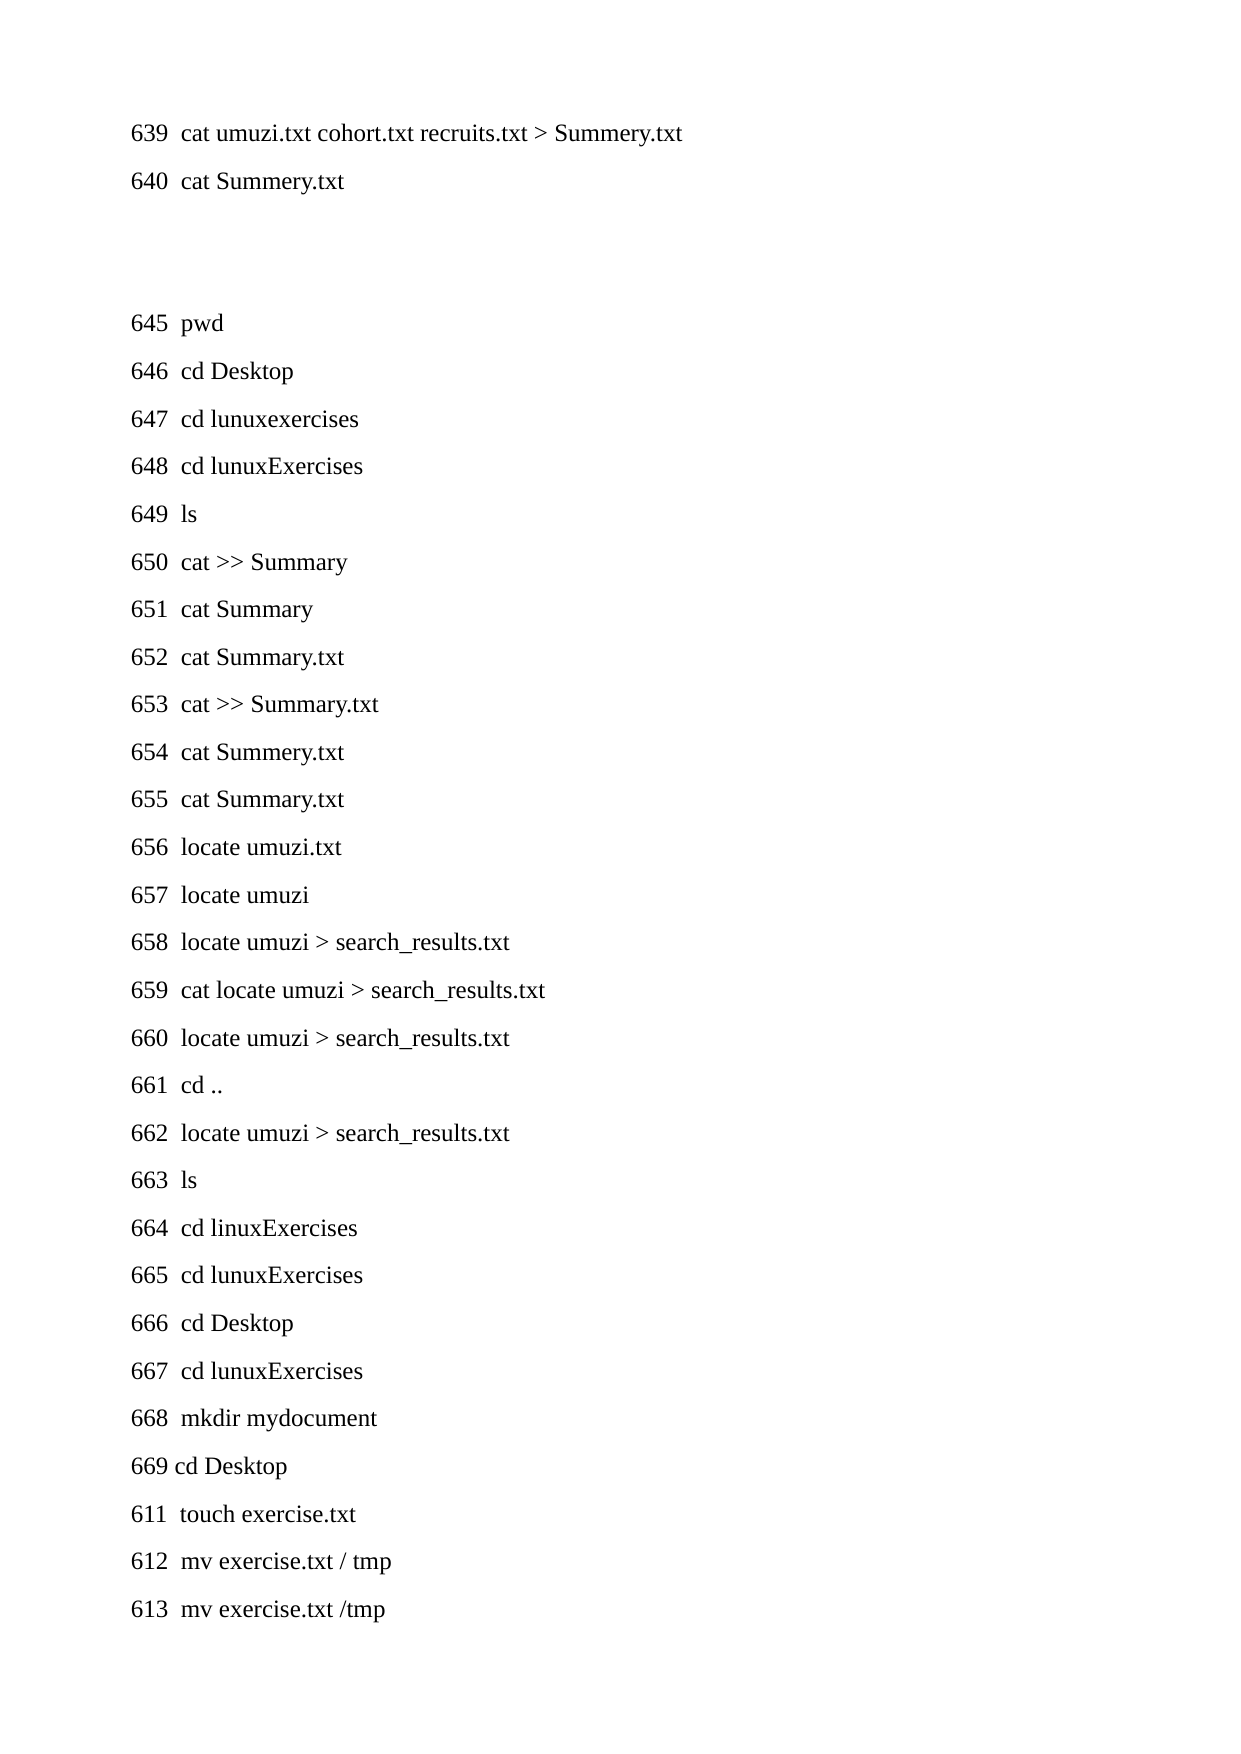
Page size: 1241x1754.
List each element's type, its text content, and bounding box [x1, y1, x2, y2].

text 660 locate umuzi > search_results.txt [118, 1023, 1122, 1051]
text 639 cat umuzi.txt cohort.txt recruits.txt > Summery.txt [118, 118, 1122, 147]
text 651 cat Summary [118, 594, 1122, 623]
text 654 cat Summery.txt [118, 737, 1122, 766]
text 640 cat Summery.txt [118, 166, 1122, 194]
text 667 cd lunuxExercises [118, 1356, 1122, 1384]
text 650 cat >> Summary [118, 547, 1122, 575]
text 658 locate umuzi > search_results.txt [118, 927, 1122, 956]
text 648 cd lunuxExercises [118, 451, 1122, 480]
text 669 cd Desktop [118, 1451, 1122, 1480]
text 666 cd Desktop [118, 1308, 1122, 1337]
text 659 cat locate umuzi > search_results.txt [118, 975, 1122, 1004]
text 647 cd lunuxexercises [118, 404, 1122, 432]
text 611 touch exercise.txt [118, 1499, 1122, 1527]
text 646 cd Desktop [118, 356, 1122, 385]
text 668 mkdir mydocument [118, 1403, 1122, 1432]
text 613 mv exercise.txt /tmp [118, 1594, 1122, 1623]
text 662 locate umuzi > search_results.txt [118, 1118, 1122, 1147]
text 663 ls [118, 1165, 1122, 1194]
text 657 locate umuzi [118, 880, 1122, 908]
text 649 ls [118, 499, 1122, 528]
text 655 cat Summary.txt [118, 784, 1122, 813]
text 656 locate umuzi.txt [118, 832, 1122, 861]
text 652 cat Summary.txt [118, 642, 1122, 671]
text 645 pwd [118, 308, 1122, 337]
text 653 cat >> Summary.txt [118, 689, 1122, 718]
text 664 cd linuxExercises [118, 1213, 1122, 1242]
text 665 cd lunuxExercises [118, 1261, 1122, 1289]
text 612 mv exercise.txt / tmp [118, 1546, 1122, 1575]
text 661 cd .. [118, 1070, 1122, 1099]
